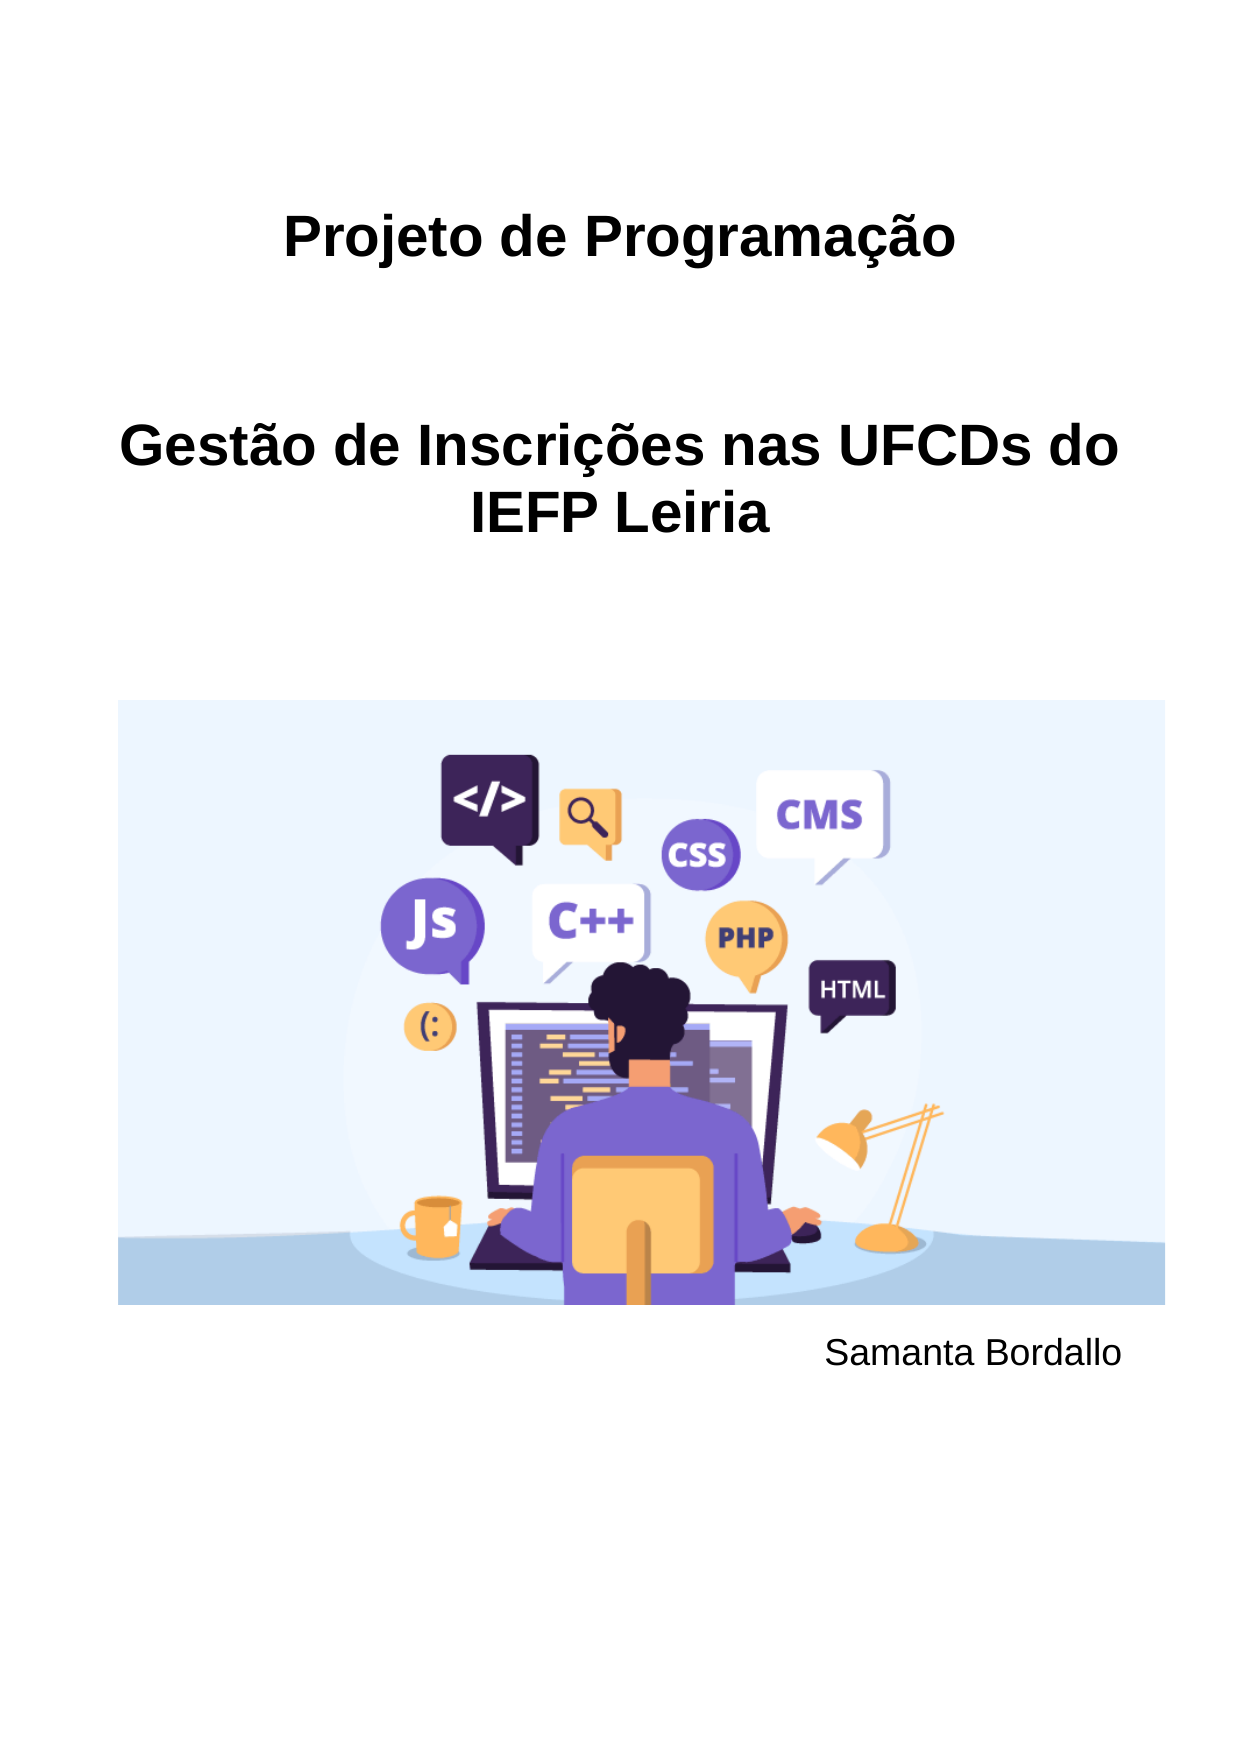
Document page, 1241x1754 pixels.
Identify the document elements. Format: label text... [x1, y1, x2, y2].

title Projeto de Programação [118, 201, 1122, 268]
picture [118, 700, 1166, 1305]
title Gestão de Inscrições nas UFCDs do IEFP Leiria [118, 411, 1122, 545]
subtitle Samanta Bordallo [118, 1330, 1122, 1373]
